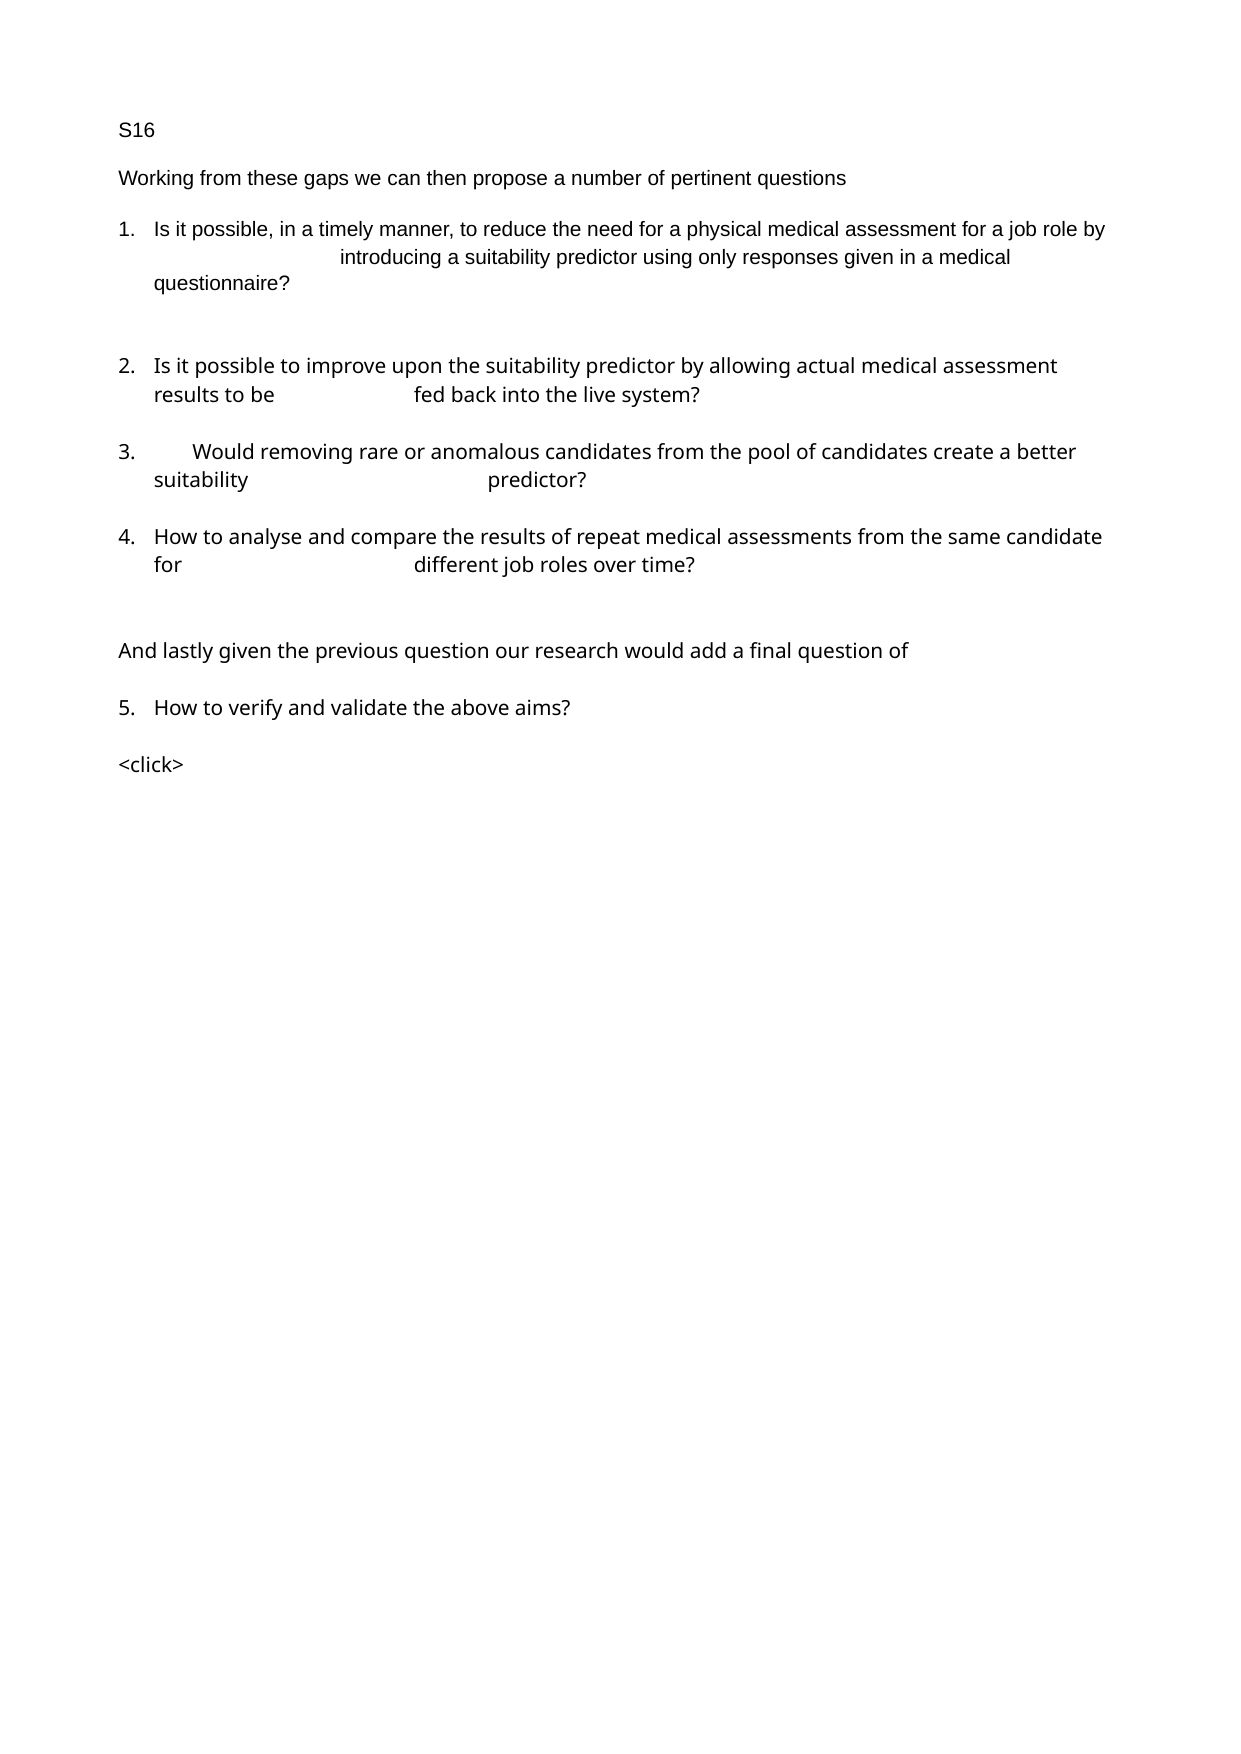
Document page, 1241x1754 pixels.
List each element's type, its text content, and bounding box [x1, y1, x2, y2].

text 5. How to verify and validate the above aims? [118, 693, 1122, 721]
text And lastly given the previous question our research would add a final question of [118, 636, 1122, 664]
text 4. How to analyse and compare the results of repeat medical assessments from the same candidate for different job roles over time? [118, 522, 1122, 579]
text 1. Is it possible, in a timely manner, to reduce the need for a physical medical assessment for a job role by introducing a suitability predictor using only responses given in a medical questionnaire? [118, 214, 1122, 295]
text S16 [118, 118, 1122, 142]
text 2. Is it possible to improve upon the suitability predictor by allowing actual medical assessment results to be fed back into the live system? [118, 352, 1122, 408]
text 3. Would removing rare or anomalous candidates from the pool of candidates create a better suitability predictor? [118, 437, 1122, 494]
text Working from these gaps we can then propose a number of pertinent questions [118, 166, 1122, 190]
text <click> [118, 750, 1122, 778]
